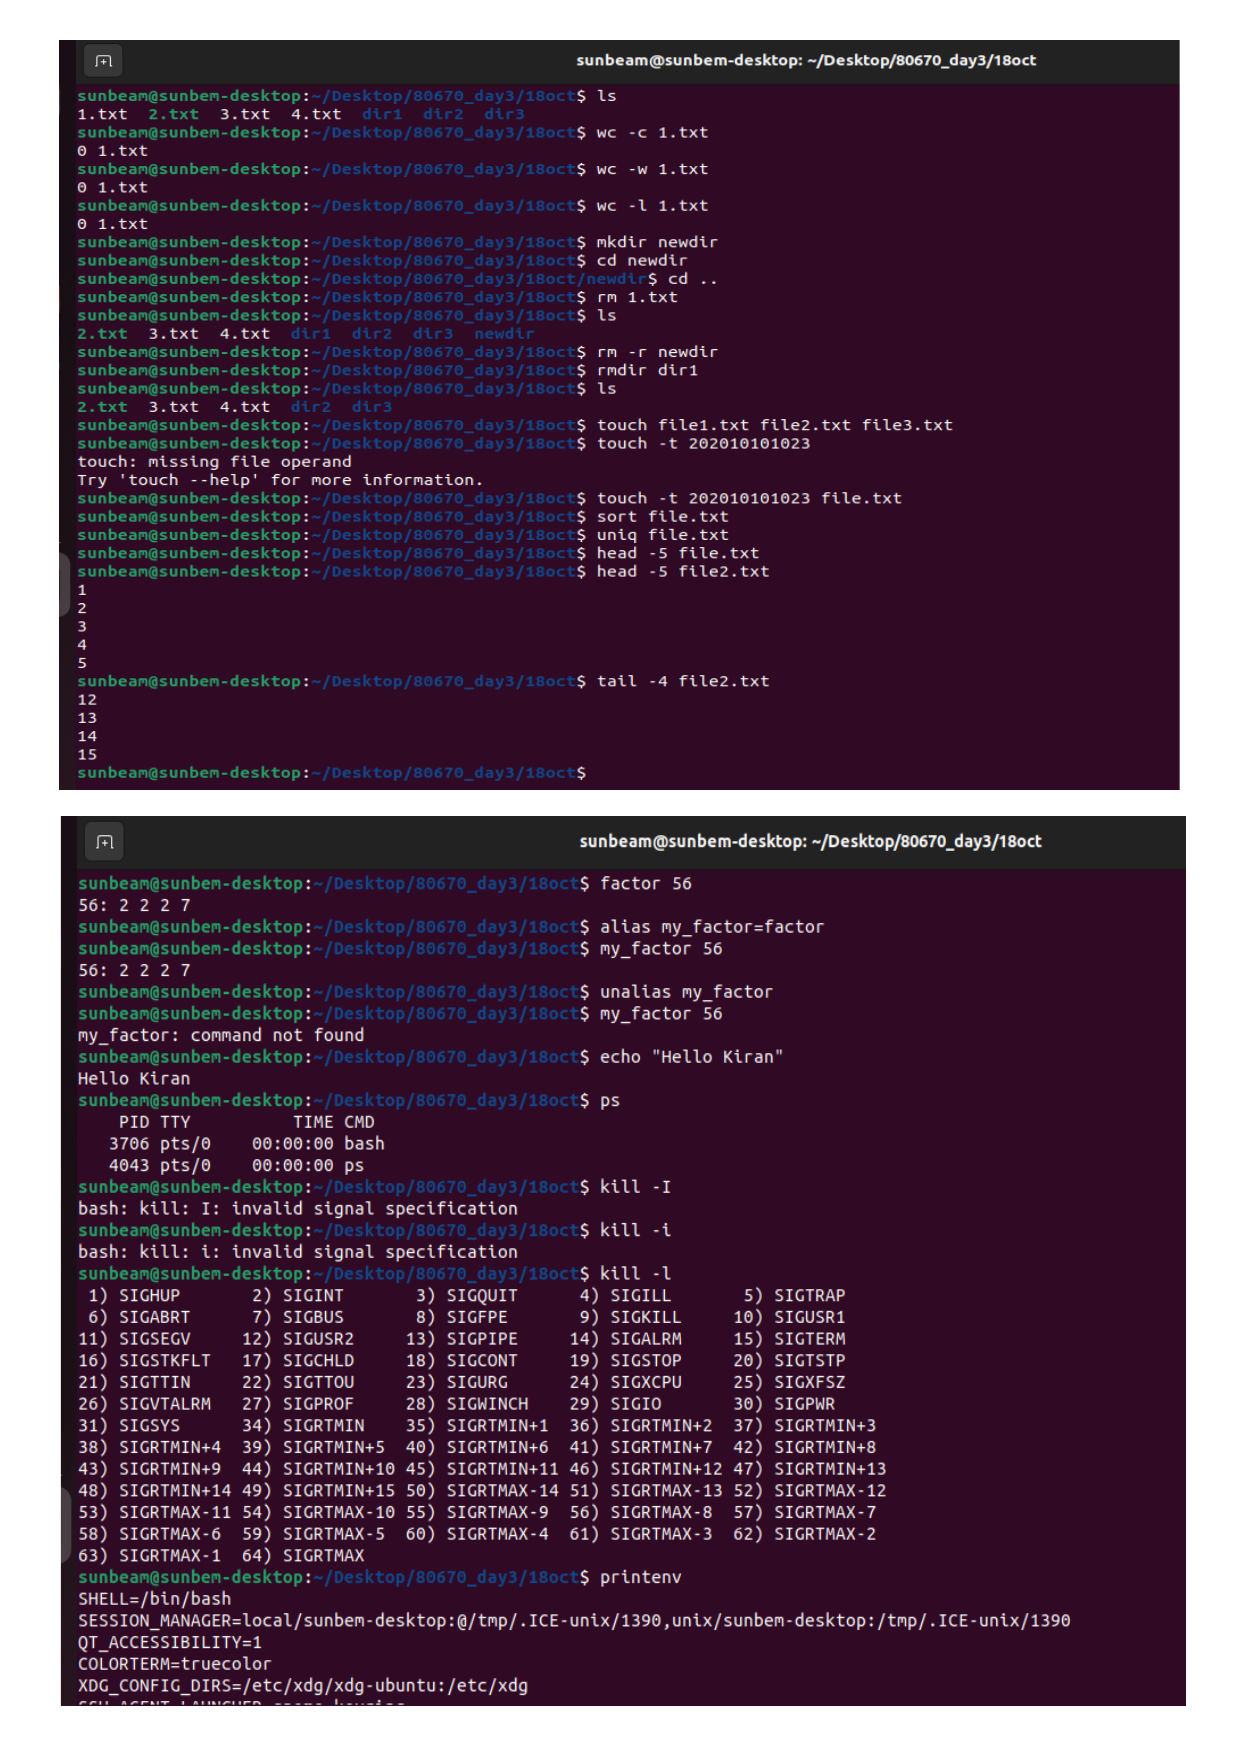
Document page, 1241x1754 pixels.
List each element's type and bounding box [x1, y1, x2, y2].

picture [60, 816, 1186, 1706]
picture [59, 40, 1180, 790]
